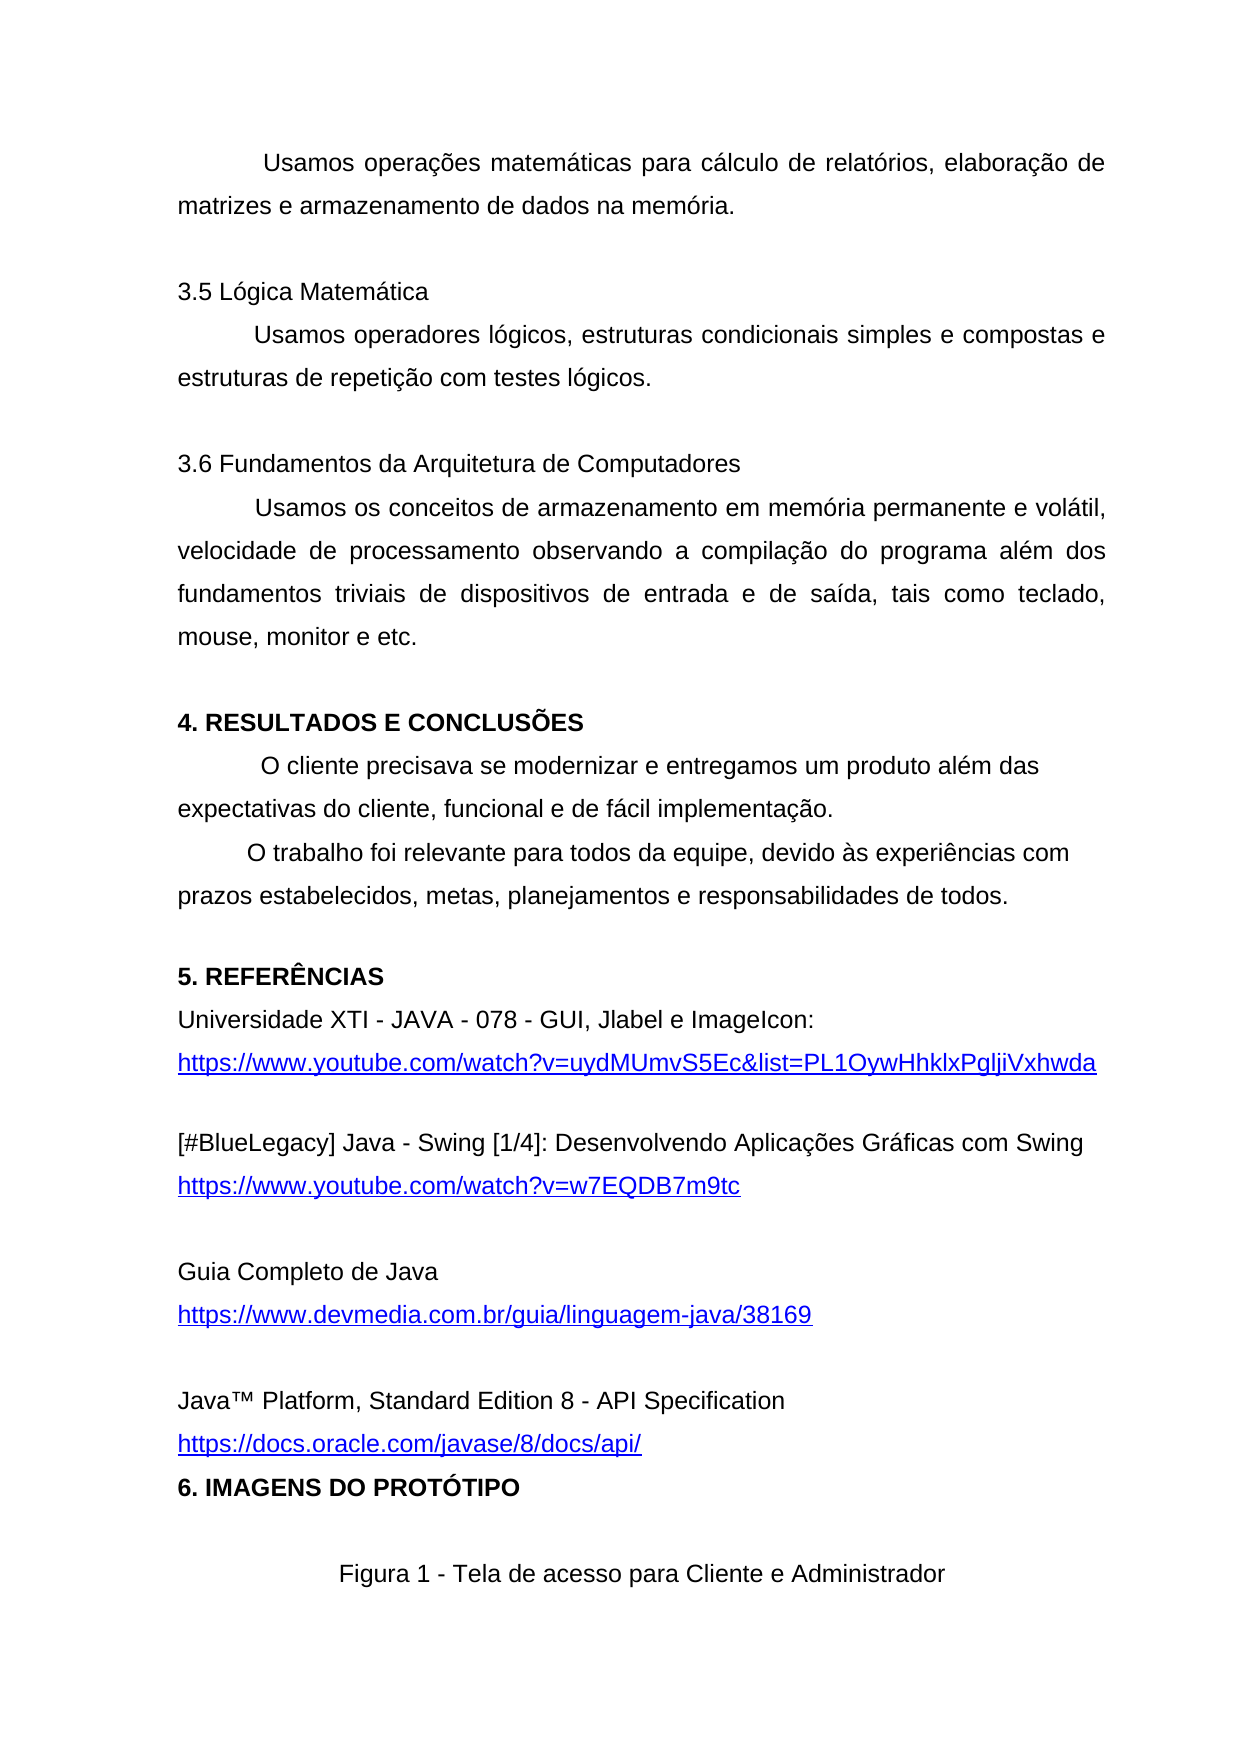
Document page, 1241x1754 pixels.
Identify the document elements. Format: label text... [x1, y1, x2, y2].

text https://www.devmedia.com.br/guia/linguagem-java/38169 [177, 1300, 1107, 1329]
text [#BlueLegacy] Java - Swing [1/4]: Desenvolvendo Aplicações Gráficas com Swing [177, 1127, 1107, 1156]
text 6. IMAGENS DO PROTÓTIPO [177, 1472, 1107, 1501]
text 4. RESULTADOS E CONCLUSÕES [177, 708, 1107, 737]
text Guia Completo de Java [177, 1257, 1107, 1286]
text 3.6 Fundamentos da Arquitetura de Computadores [177, 449, 1107, 478]
text Usamos operações matemáticas para cálculo de relatórios, elaboração de matrizes e armazenamento de dados na memória. [177, 148, 1107, 219]
text https://www.youtube.com/watch?v=uydMUmvS5Ec&list=PL1OywHhklxPgljiVxhwda [177, 1048, 1107, 1077]
text Java™ Platform, Standard Edition 8 - API Specification [177, 1386, 1107, 1415]
text Universidade XTI - JAVA - 078 - GUI, Jlabel e ImageIcon: [177, 1005, 1107, 1034]
text https://docs.oracle.com/javase/8/docs/api/ [177, 1429, 1107, 1458]
text https://www.youtube.com/watch?v=w7EQDB7m9tc [177, 1171, 1107, 1199]
text Figura 1 - Tela de acesso para Cliente e Administrador [177, 1559, 1107, 1587]
text O cliente precisava se modernizar e entregamos um produto além das expectativas do cliente, funcional e de fácil implementação. [177, 751, 1107, 823]
text 5. REFERÊNCIAS [177, 962, 1107, 991]
text 3.5 Lógica Matemática [177, 277, 1107, 306]
text Usamos os conceitos de armazenamento em memória permanente e volátil, velocidade de processamento observando a compilação do programa além dos fundamentos triviais de dispositivos de entrada e de saída, tais como teclado, mouse, monitor e etc. [177, 493, 1107, 651]
text Usamos operadores lógicos, estruturas condicionais simples e compostas e estruturas de repetição com testes lógicos. [177, 320, 1107, 392]
text O trabalho foi relevante para todos da equipe, devido às experiências com prazos estabelecidos, metas, planejamentos e responsabilidades de todos. [177, 838, 1107, 909]
